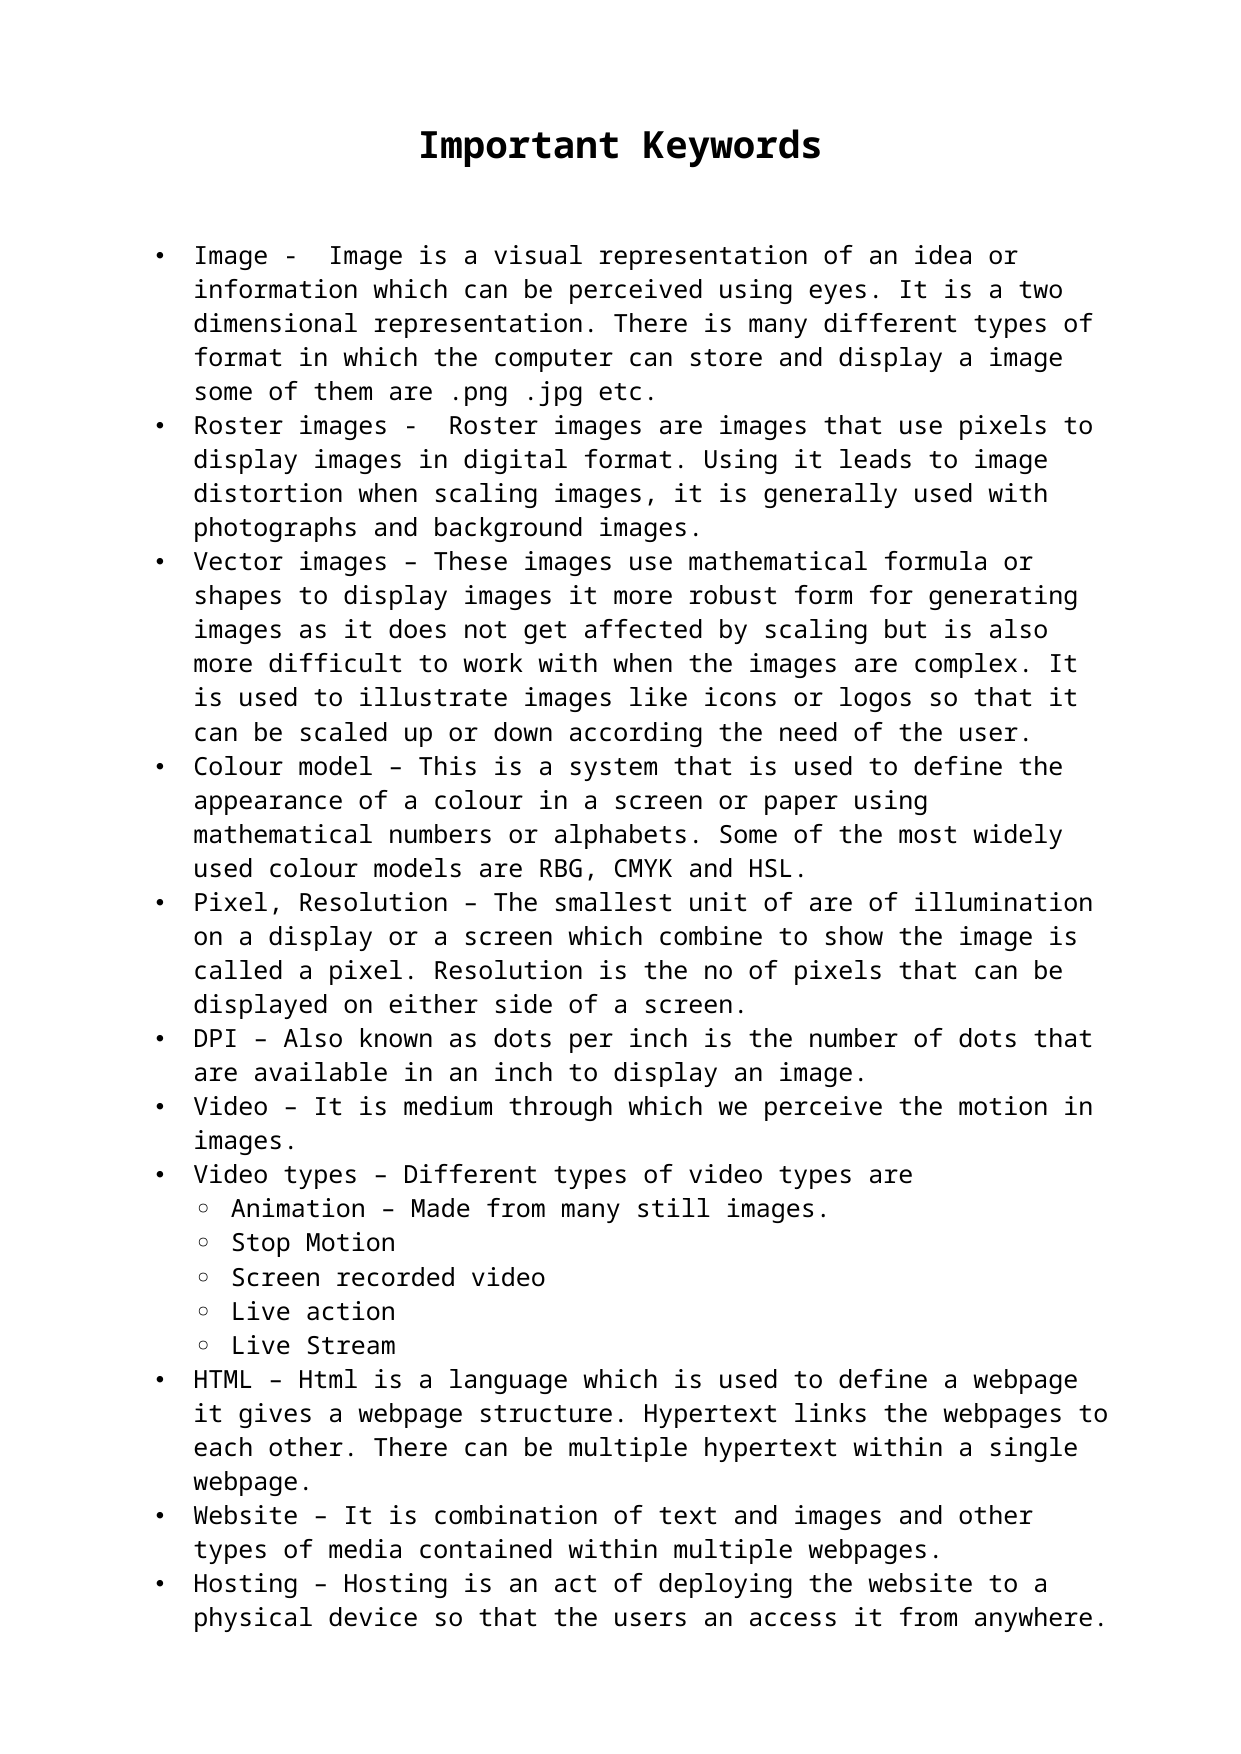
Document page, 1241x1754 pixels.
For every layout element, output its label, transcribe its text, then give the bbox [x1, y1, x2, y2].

list Hosting – Hosting is an act of deploying the website to a physical device so that the users an access it from anywhere. [156, 1566, 1122, 1634]
list DPI – Also known as dots per inch is the number of dots that are available in an inch to display an image. [156, 1021, 1122, 1089]
list Colour model – This is a system that is used to define the appearance of a colour in a screen or paper using mathematical numbers or alphabets. Some of the most widely used colour models are RBG, CMYK and HSL. [156, 748, 1122, 884]
list Image - Image is a visual representation of an idea or information which can be perceived using eyes. It is a two dimensional representation. There is many different types of format in which the computer can store and display a image some of them are .png .jpg etc. [156, 237, 1122, 408]
list Website – It is combination of text and images and other types of media contained within multiple webpages. [156, 1498, 1122, 1566]
list Roster images - Roster images are images that use pixels to display images in digital format. Using it leads to image distortion when scaling images, it is generally used with photographs and background images. [156, 408, 1122, 544]
list Live action [193, 1293, 1122, 1327]
list Screen recorded video [193, 1259, 1122, 1293]
list Stop Motion [193, 1225, 1122, 1259]
list Animation – Made from many still images. [193, 1191, 1122, 1225]
list HTML – Html is a language which is used to define a webpage it gives a webpage structure. Hypertext links the webpages to each other. There can be multiple hypertext within a single webpage. [156, 1361, 1122, 1498]
list Live Stream [193, 1327, 1122, 1361]
list Video types – Different types of video types are [156, 1157, 1122, 1191]
list Pixel, Resolution – The smallest unit of are of illumination on a display or a screen which combine to show the image is called a pixel. Resolution is the no of pixels that can be displayed on either side of a screen. [156, 884, 1122, 1021]
list Video – It is medium through which we perceive the motion in images. [156, 1089, 1122, 1157]
list Vector images – These images use mathematical formula or shapes to display images it more robust form for generating images as it does not get affected by scaling but is also more difficult to work with when the images are complex. It is used to illustrate images like icons or logos so that it can be scaled up or down according the need of the user. [156, 544, 1122, 748]
text Important Keywords [118, 118, 1122, 169]
